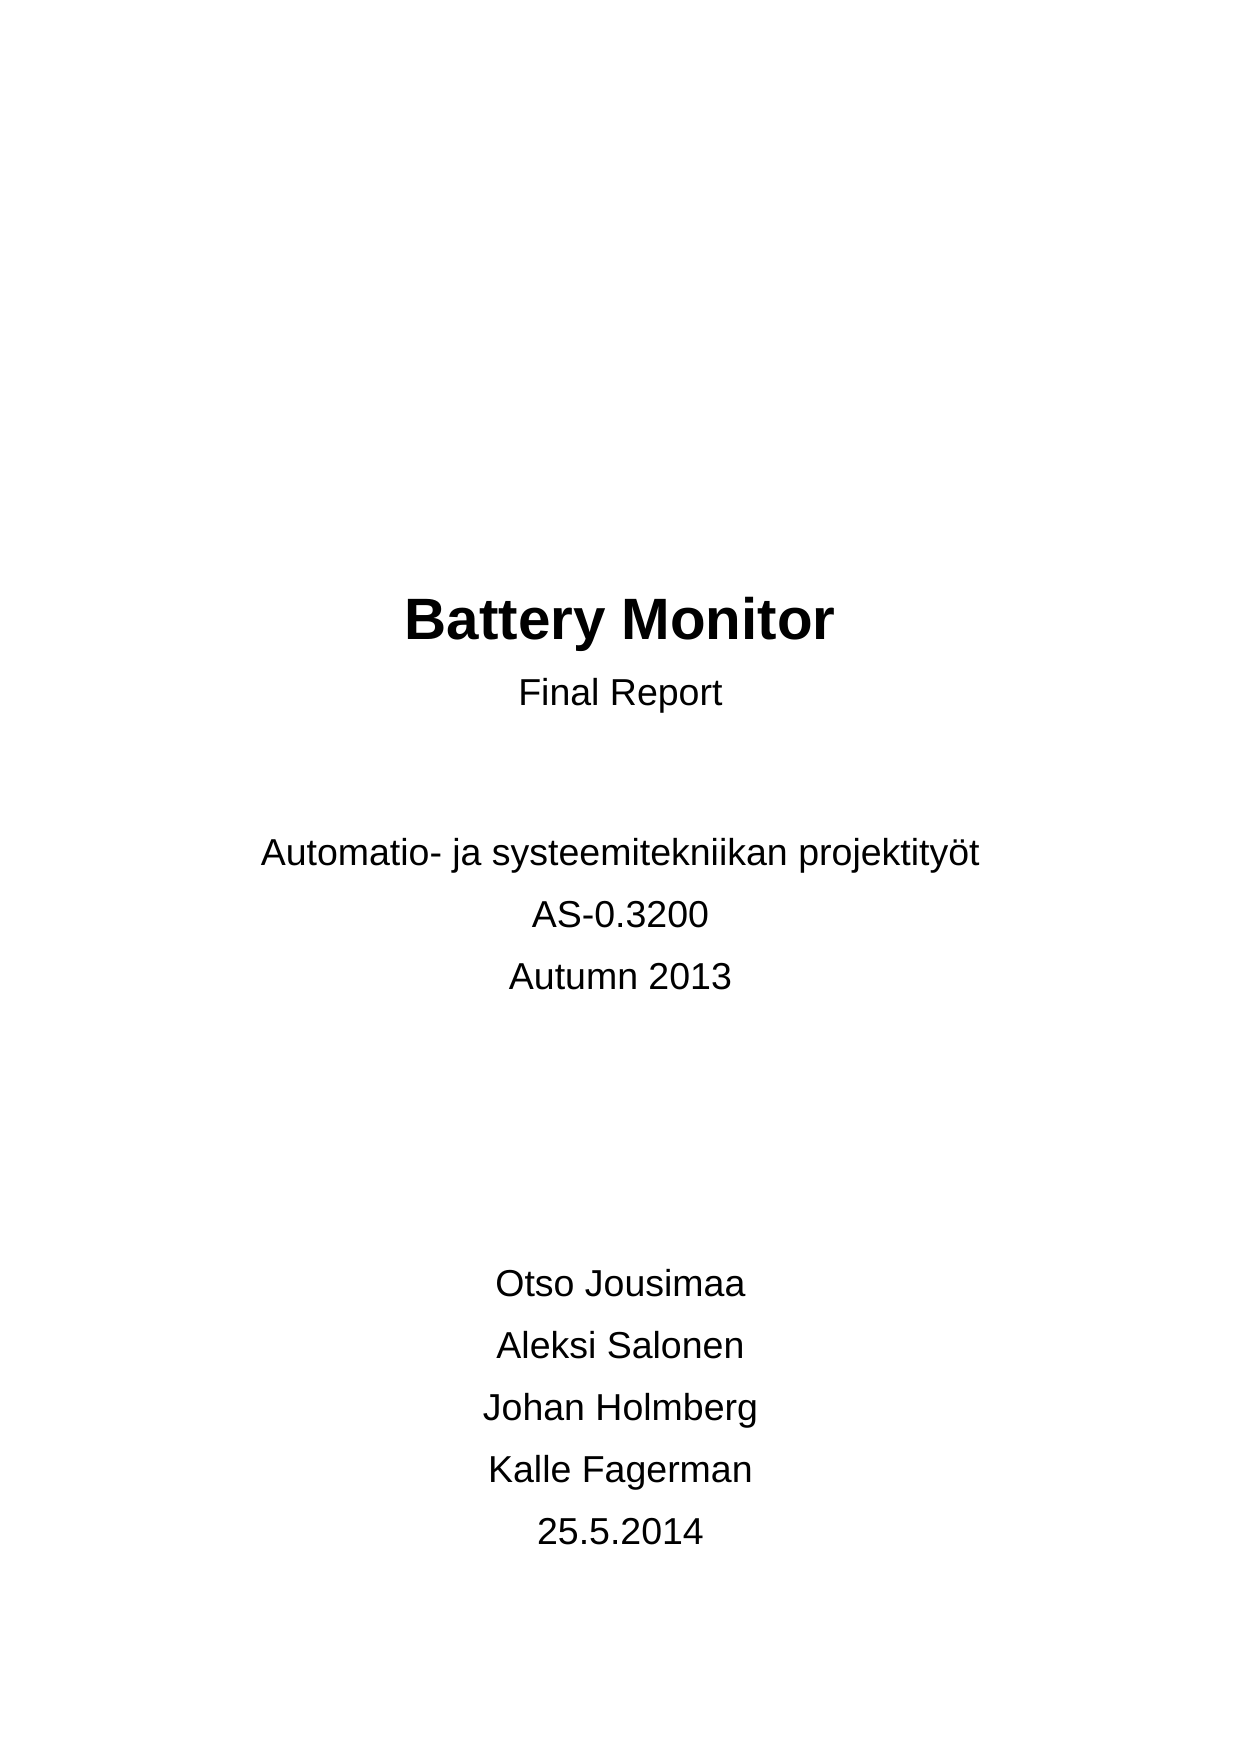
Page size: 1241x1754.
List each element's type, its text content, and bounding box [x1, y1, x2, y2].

subtitle Kalle Fagerman [118, 1447, 1122, 1490]
subtitle Aleksi Salonen [118, 1323, 1122, 1366]
subtitle Johan Holmberg [118, 1385, 1122, 1428]
subtitle Automatio- ja systeemitekniikan projektityöt [118, 831, 1122, 874]
title Battery Monitor [118, 585, 1122, 652]
subtitle Final Report [118, 671, 1122, 714]
subtitle 25.5.2014 [118, 1509, 1122, 1552]
subtitle Autumn 2013 [118, 954, 1122, 997]
subtitle Otso Jousimaa [118, 1261, 1122, 1304]
subtitle AS-0.3200 [118, 892, 1122, 936]
